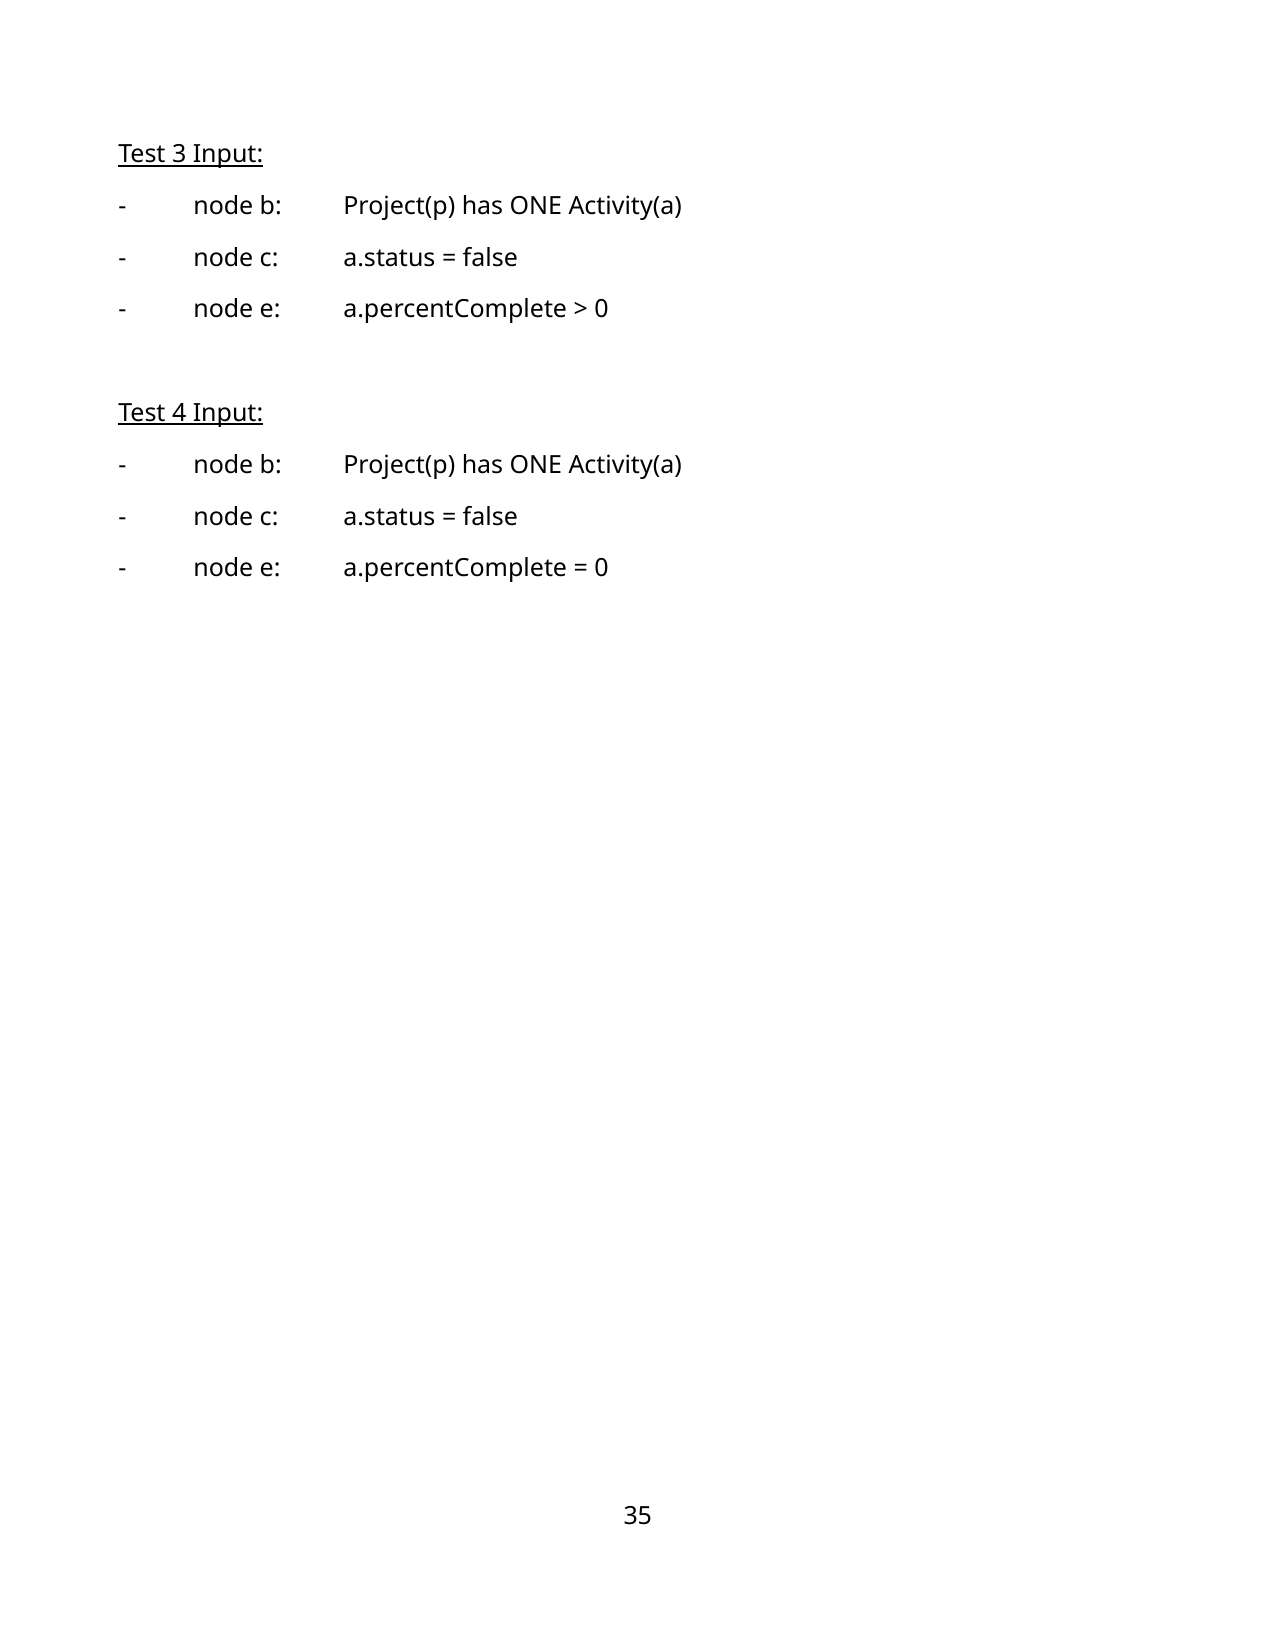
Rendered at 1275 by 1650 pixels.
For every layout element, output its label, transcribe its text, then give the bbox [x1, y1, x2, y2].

subtitle Test 4 Input: [118, 395, 1157, 429]
subtitle - node c: a.status = false [118, 239, 1157, 273]
subtitle - node b: Project(p) has ONE Activity(a) [118, 188, 1157, 222]
subtitle - node b: Project(p) has ONE Activity(a) [118, 446, 1157, 481]
subtitle Test 3 Input: [118, 136, 1157, 170]
subtitle - node c: a.status = false [118, 498, 1157, 532]
subtitle - node e: a.percentComplete > 0 [118, 291, 1157, 325]
subtitle - node e: a.percentComplete = 0 [118, 550, 1157, 584]
